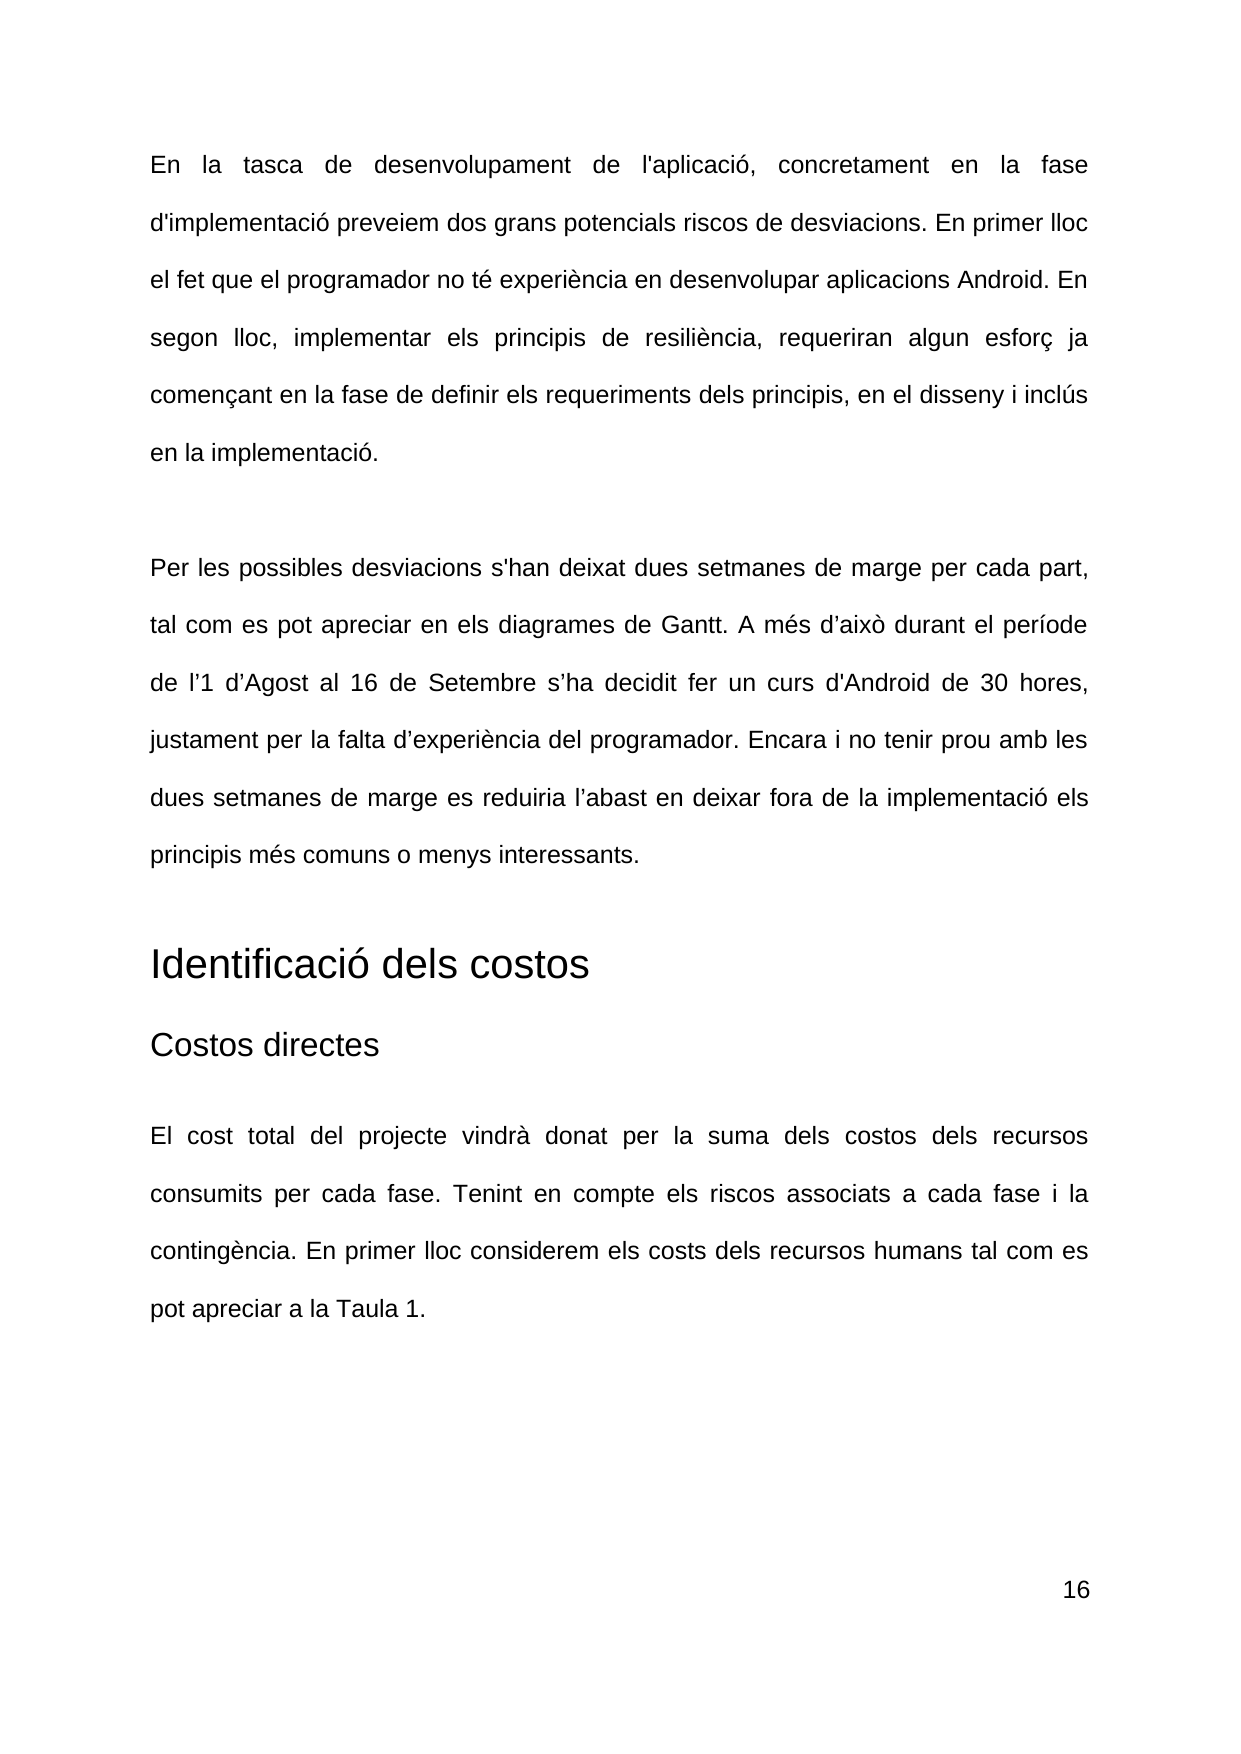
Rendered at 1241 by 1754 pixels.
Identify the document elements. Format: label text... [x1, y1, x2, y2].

text El cost total del projecte vindrà donat per la suma dels costos dels recursos consumits per cada fase. Tenint en compte els riscos associats a cada fase i la contingència. En primer lloc considerem els costs dels recursos humans tal com es pot apreciar a la Taula 1. [150, 1121, 1090, 1322]
subtitle Identificació dels costos [150, 939, 1090, 987]
subtitle Costos directes [150, 1024, 1090, 1063]
text Per les possibles desviacions s'han deixat dues setmanes de marge per cada part, tal com es pot apreciar en els diagrames de Gantt. A més d’això durant el període de l’1 d’Agost al 16 de Setembre s’ha decidit fer un curs d'Android de 30 hores, justament per la falta d’experiència del programador. Encara i no tenir prou amb les dues setmanes de marge es reduiria l’abast en deixar fora de la implementació els principis més comuns o menys interessants. [150, 552, 1090, 869]
text En la tasca de desenvolupament de l'aplicació, concretament en la fase d'implementació preveiem dos grans potencials riscos de desviacions. En primer lloc el fet que el programador no té experiència en desenvolupar aplicacions Android. En segon lloc, implementar els principis de resiliència, requeriran algun esforç ja començant en la fase de definir els requeriments dels principis, en el disseny i inclús en la implementació. [150, 150, 1090, 466]
